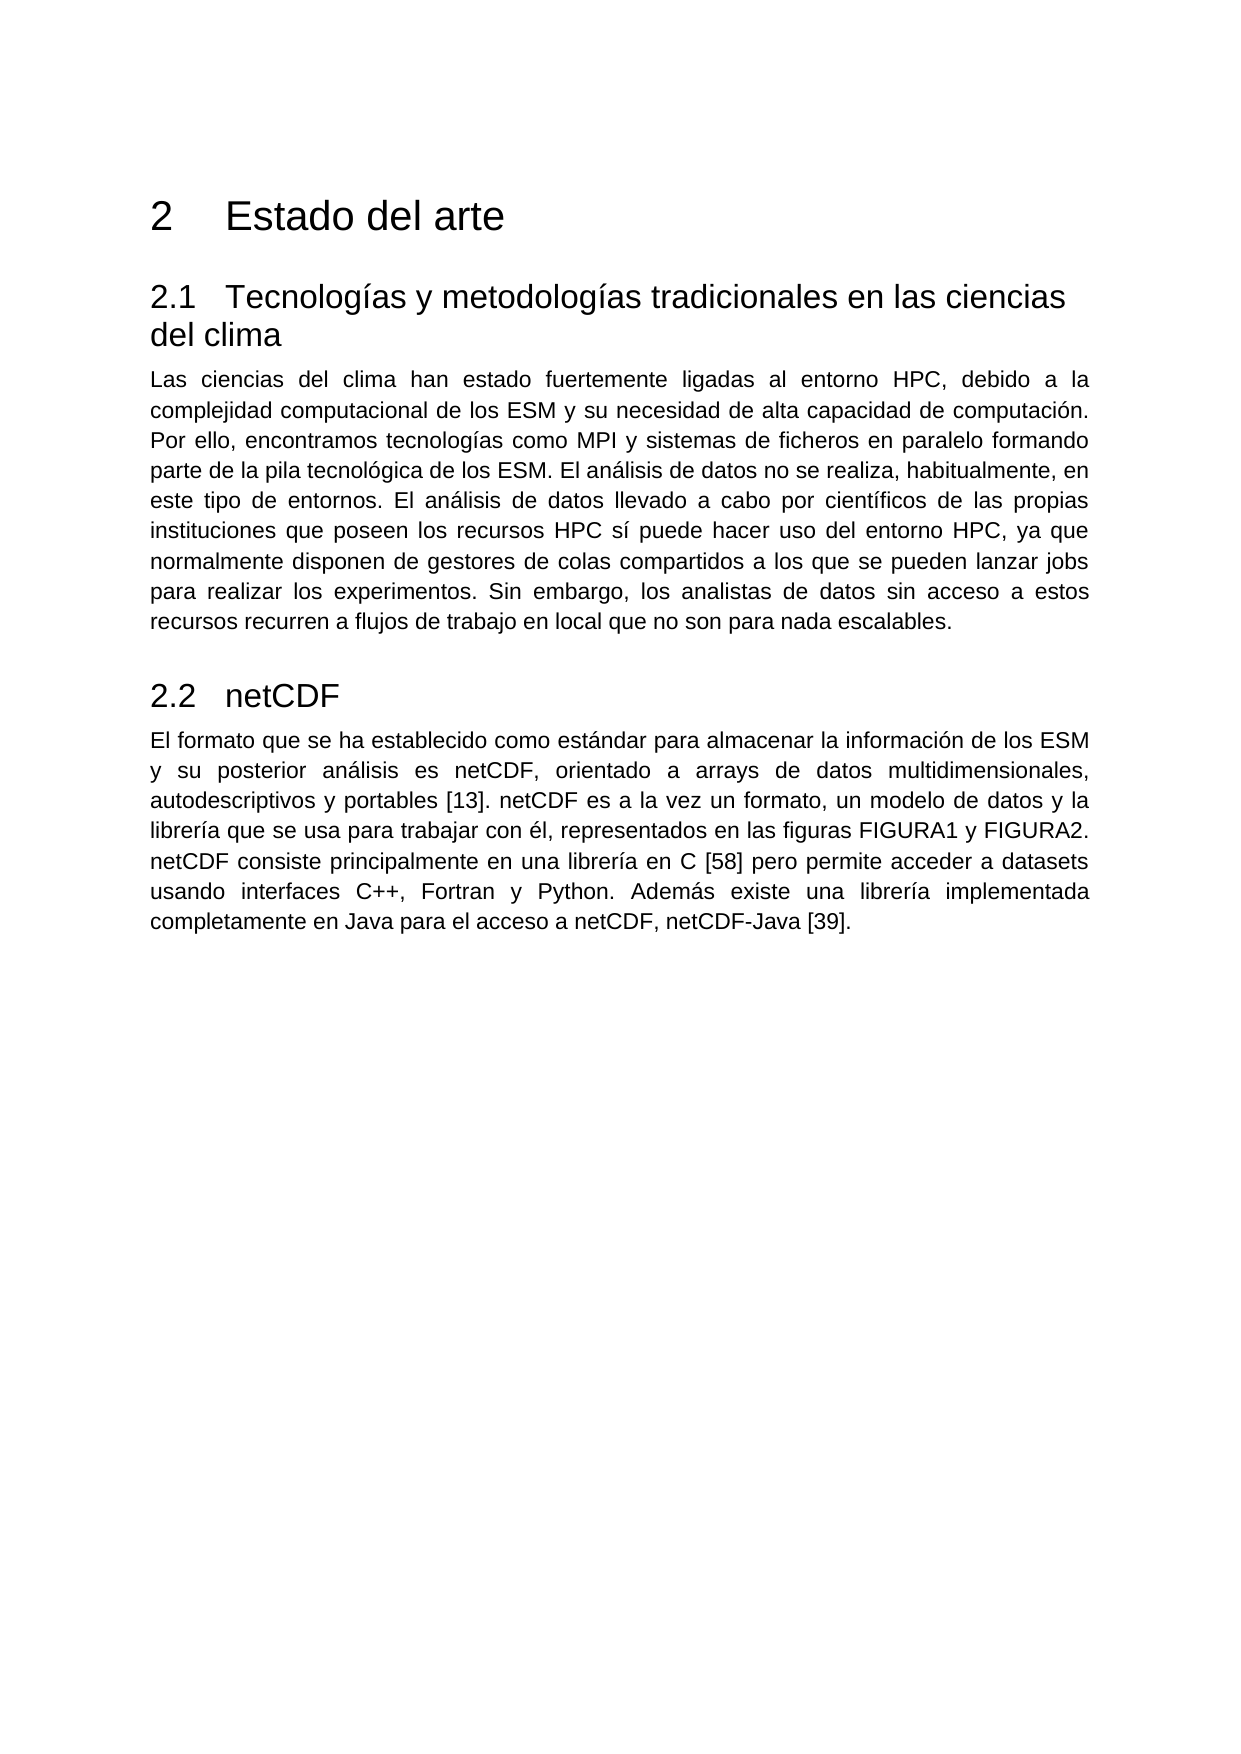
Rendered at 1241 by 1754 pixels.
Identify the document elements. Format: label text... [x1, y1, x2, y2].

subtitle Tecnologías y metodologías tradicionales en las ciencias del clima [150, 277, 1090, 354]
subtitle Estado del arte [150, 192, 1090, 239]
subtitle netCDF [150, 676, 1090, 714]
text El formato que se ha establecido como estándar para almacenar la información de los ESM y su posterior análisis es netCDF, orientado a arrays de datos multidimensionales, autodescriptivos y portables [13]. netCDF es a la vez un formato, un modelo de datos y la librería que se usa para trabajar con él, representados en las figuras FIGURA1 y FIGURA2. netCDF consiste principalmente en una librería en C [58] pero permite acceder a datasets usando interfaces C++, Fortran y Python. Además existe una librería implementada completamente en Java para el acceso a netCDF, netCDF-Java [39]. [150, 727, 1090, 934]
text Las ciencias del clima han estado fuertemente ligadas al entorno HPC, debido a la complejidad computacional de los ESM y su necesidad de alta capacidad de computación. Por ello, encontramos tecnologías como MPI y sistemas de ficheros en paralelo formando parte de la pila tecnológica de los ESM. El análisis de datos no se realiza, habitualmente, en este tipo de entornos. El análisis de datos llevado a cabo por científicos de las propias instituciones que poseen los recursos HPC sí puede hacer uso del entorno HPC, ya que normalmente disponen de gestores de colas compartidos a los que se pueden lanzar jobs para realizar los experimentos. Sin embargo, los analistas de datos sin acceso a estos recursos recurren a flujos de trabajo en local que no son para nada escalables. [150, 366, 1090, 634]
